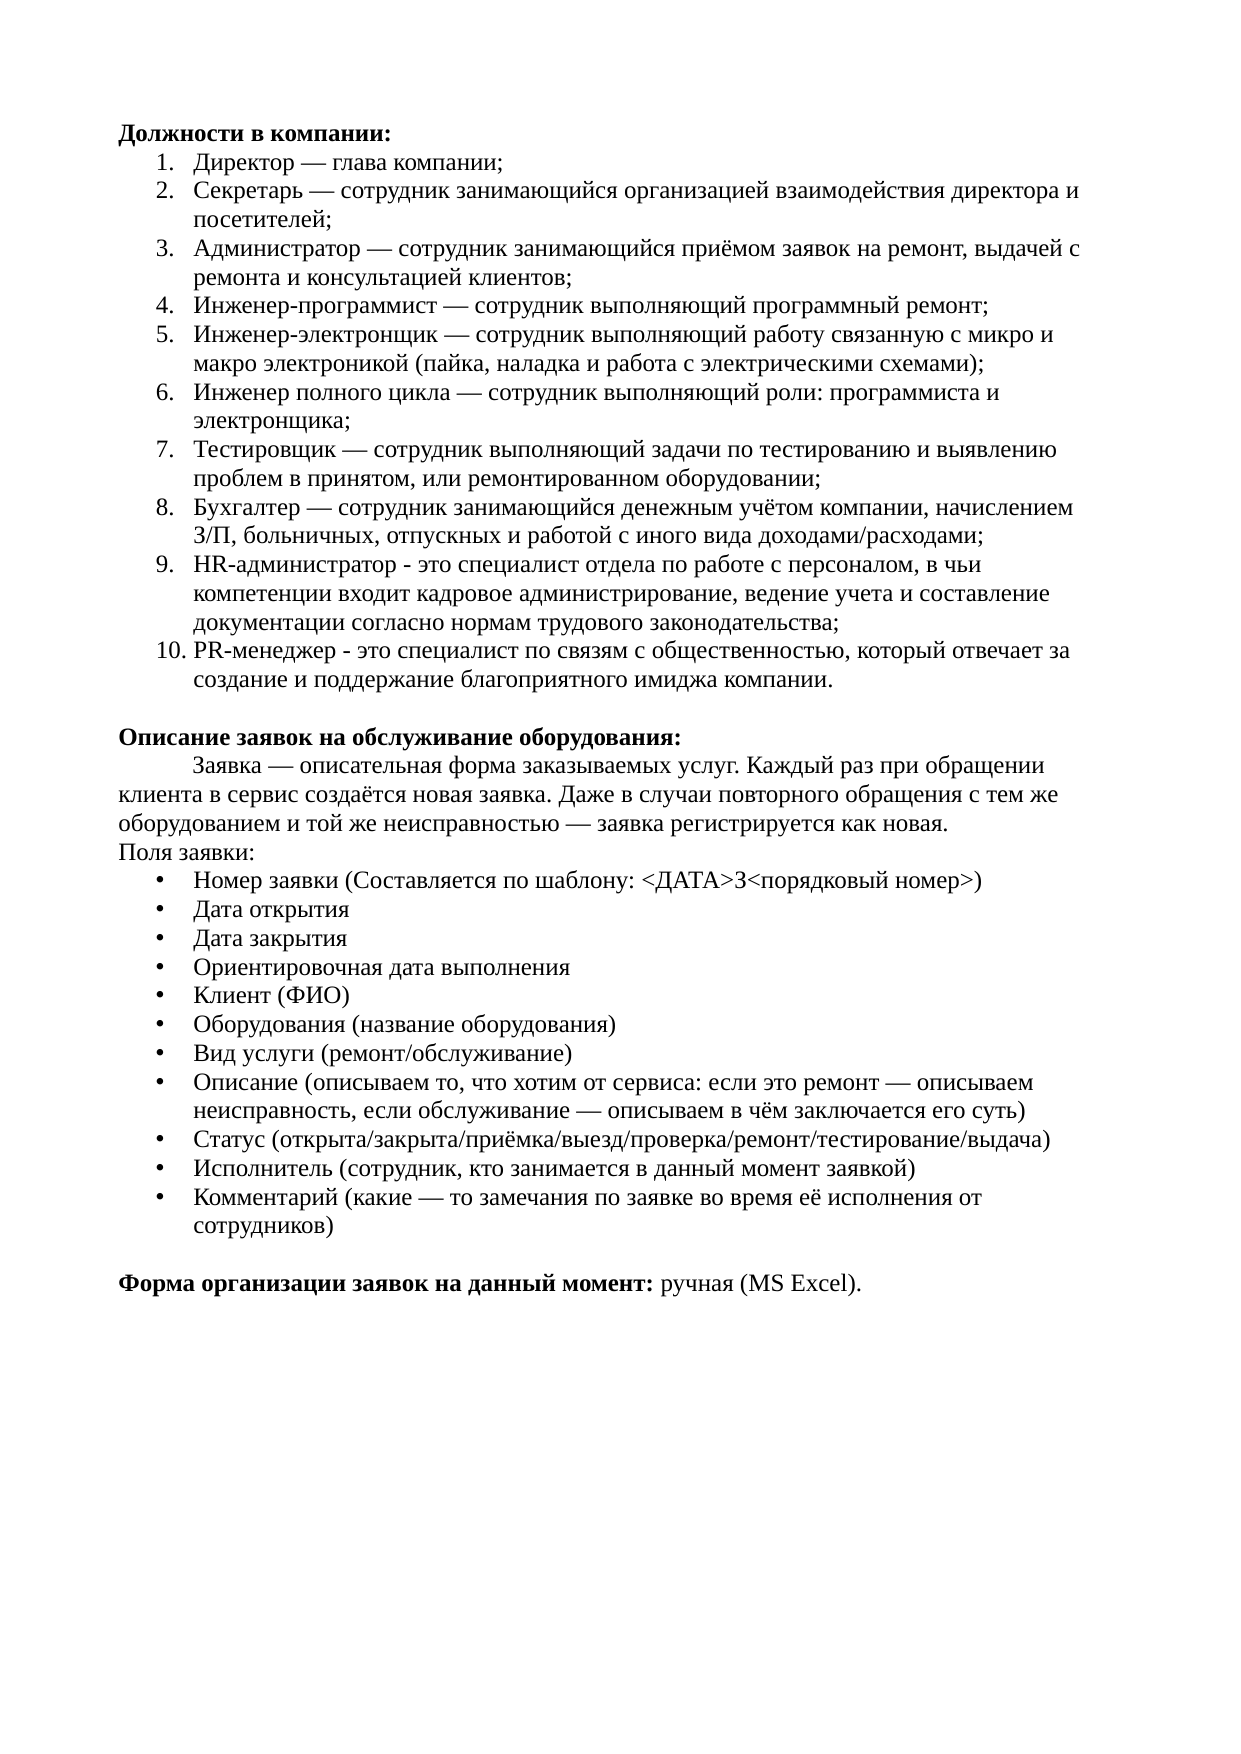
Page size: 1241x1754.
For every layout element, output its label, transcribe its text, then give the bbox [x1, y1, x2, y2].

list Ориентировочная дата выполнения [156, 952, 1122, 981]
text Форма организации заявок на данный момент: ручная (MS Excel). [118, 1268, 1122, 1297]
list Инженер-программист — сотрудник выполняющий программный ремонт; [156, 291, 1122, 319]
list Инженер полного цикла — сотрудник выполняющий роли: программиста и электронщика; [156, 377, 1122, 434]
list Описание (описываем то, что хотим от сервиса: если это ремонт — описываем неисправность, если обслуживание — описываем в чём заключается его суть) [156, 1067, 1122, 1124]
text Заявка — описательная форма заказываемых услуг. Каждый раз при обращении клиента в сервис создаётся новая заявка. Даже в случаи повторного обращения с тем же оборудованием и той же неисправностью — заявка регистрируется как новая. [118, 751, 1122, 837]
text Описание заявок на обслуживание оборудования: [118, 722, 1122, 751]
list PR-менеджер - это специалист по связям с общественностью, который отвечает за создание и поддержание благоприятного имиджа компании. [156, 636, 1122, 693]
list Клиент (ФИО) [156, 981, 1122, 1009]
list Бухгалтер — сотрудник занимающийся денежным учётом компании, начислением З/П, больничных, отпускных и работой с иного вида доходами/расходами; [156, 492, 1122, 549]
list Тестировщик — сотрудник выполняющий задачи по тестированию и выявлению проблем в принятом, или ремонтированном оборудовании; [156, 434, 1122, 492]
list Номер заявки (Составляется по шаблону: <ДАТА>З<порядковый номер>) [156, 866, 1122, 894]
list Дата закрытия [156, 923, 1122, 952]
list Инженер-электронщик — сотрудник выполняющий работу связанную с микро и макро электроникой (пайка, наладка и работа с электрическими схемами); [156, 319, 1122, 377]
text Должности в компании: [118, 118, 1122, 147]
list HR-администратор - это специалист отдела по работе с персоналом, в чьи компетенции входит кадровое администрирование, ведение учета и составление документации согласно нормам трудового законодательства; [156, 549, 1122, 636]
list Оборудования (название оборудования) [156, 1009, 1122, 1038]
list Исполнитель (сотрудник, кто занимается в данный момент заявкой) [156, 1153, 1122, 1182]
list Дата открытия [156, 894, 1122, 923]
list Вид услуги (ремонт/обслуживание) [156, 1038, 1122, 1067]
text Поля заявки: [118, 837, 1122, 866]
list Комментарий (какие — то замечания по заявке во время её исполнения от сотрудников) [156, 1182, 1122, 1239]
list Директор — глава компании; [156, 147, 1122, 176]
list Администратор — сотрудник занимающийся приёмом заявок на ремонт, выдачей с ремонта и консультацией клиентов; [156, 233, 1122, 291]
list Секретарь — сотрудник занимающийся организацией взаимодействия директора и посетителей; [156, 176, 1122, 233]
list Статус (открыта/закрыта/приёмка/выезд/проверка/ремонт/тестирование/выдача) [156, 1124, 1122, 1153]
